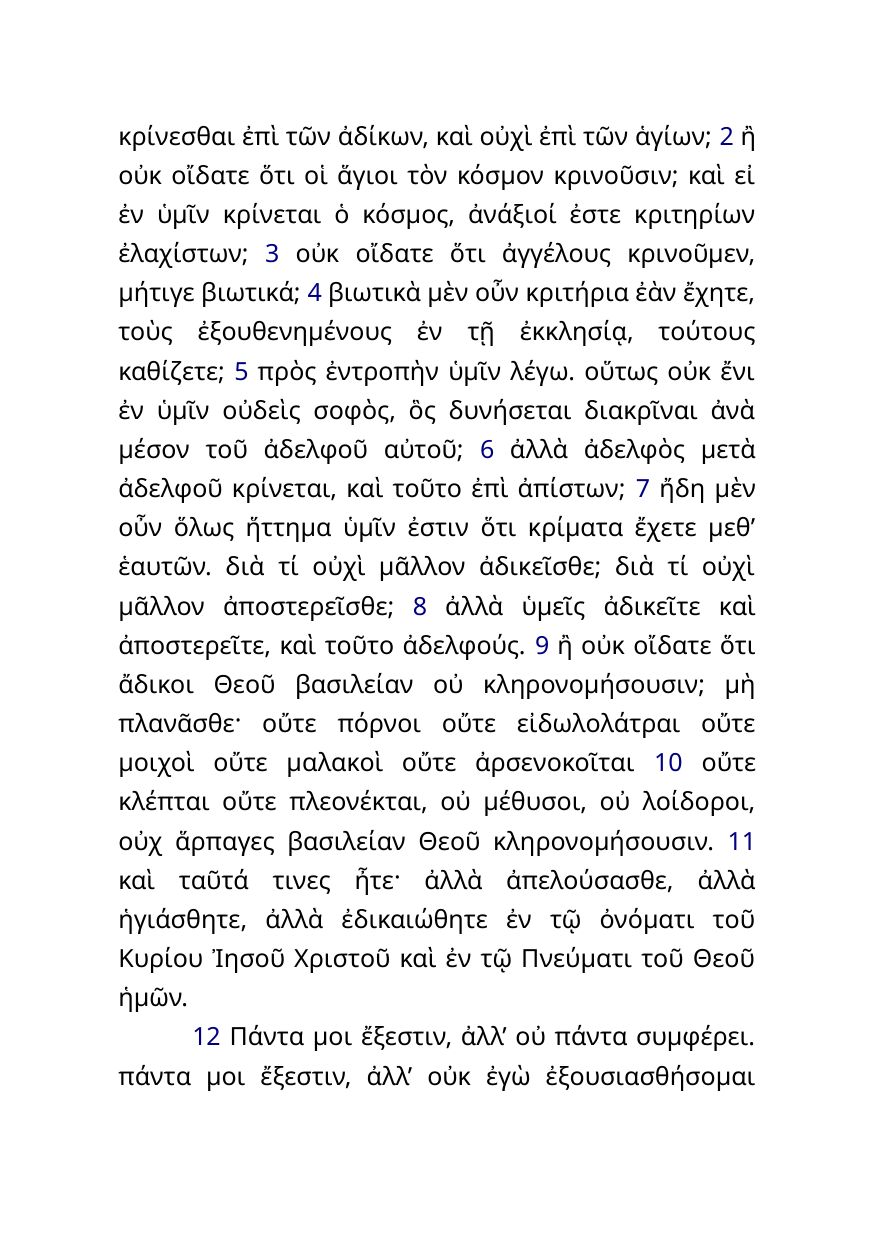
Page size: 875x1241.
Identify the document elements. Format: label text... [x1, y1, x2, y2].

text 12 Πάντα μοι ἔξεστιν, ἀλλ’ οὐ πάντα συμφέρει. πάντα μοι ἔξεστιν, ἀλλ’ οὐκ ἐγὼ ἐξουσιασθήσομαι [118, 1019, 756, 1092]
text κρίνεσθαι ἐπὶ τῶν ἀδίκων, καὶ οὐχὶ ἐπὶ τῶν ἁγίων; 2 ἢ οὐκ οἴδατε ὅτι οἱ ἅγιοι τὸν κόσμον κρινοῦσιν; καὶ εἰ ἐν ὑμῖν κρίνεται ὁ κόσμος, ἀνάξιοί ἐστε κριτηρίων ἐλαχίστων; 3 οὐκ οἴδατε ὅτι ἀγγέλους κρινοῦμεν, μήτιγε βιωτικά; 4 βιωτικὰ μὲν οὖν κριτήρια ἐὰν ἔχητε, τοὺς ἐξουθενημένους ἐν τῇ ἐκκλησίᾳ, τούτους καθίζετε; 5 πρὸς ἐντροπὴν ὑμῖν λέγω. οὕτως οὐκ ἔνι ἐν ὑμῖν οὐδεὶς σοφὸς, ὃς δυνήσεται διακρῖναι ἀνὰ μέσον τοῦ ἀδελφοῦ αὐτοῦ; 6 ἀλλὰ ἀδελφὸς μετὰ ἀδελφοῦ κρίνεται, καὶ τοῦτο ἐπὶ ἀπίστων; 7 ἤδη μὲν οὖν ὅλως ἥττημα ὑμῖν ἐστιν ὅτι κρίματα ἔχετε μεθ’ ἑαυτῶν. διὰ τί οὐχὶ μᾶλλον ἀδικεῖσθε; διὰ τί οὐχὶ μᾶλλον ἀποστερεῖσθε; 8 ἀλλὰ ὑμεῖς ἀδικεῖτε καὶ ἀποστερεῖτε, καὶ τοῦτο ἀδελφούς. 9 ἢ οὐκ οἴδατε ὅτι ἄδικοι Θεοῦ βασιλείαν οὐ κληρονομήσουσιν; μὴ πλανᾶσθε· οὔτε πόρνοι οὔτε εἰδωλολάτραι οὔτε μοιχοὶ οὔτε μαλακοὶ οὔτε ἀρσενοκοῖται 10 οὔτε κλέπται οὔτε πλεονέκται, οὐ μέθυσοι, οὐ λοίδοροι, οὐχ ἅρπαγες βασιλείαν Θεοῦ κληρονομήσουσιν. 11 καὶ ταῦτά τινες ἦτε· ἀλλὰ ἀπελούσασθε, ἀλλὰ ἡγιάσθητε, ἀλλὰ ἐδικαιώθητε ἐν τῷ ὀνόματι τοῦ Κυρίου Ἰησοῦ Χριστοῦ καὶ ἐν τῷ Πνεύματι τοῦ Θεοῦ ἡμῶν. [118, 118, 756, 1014]
